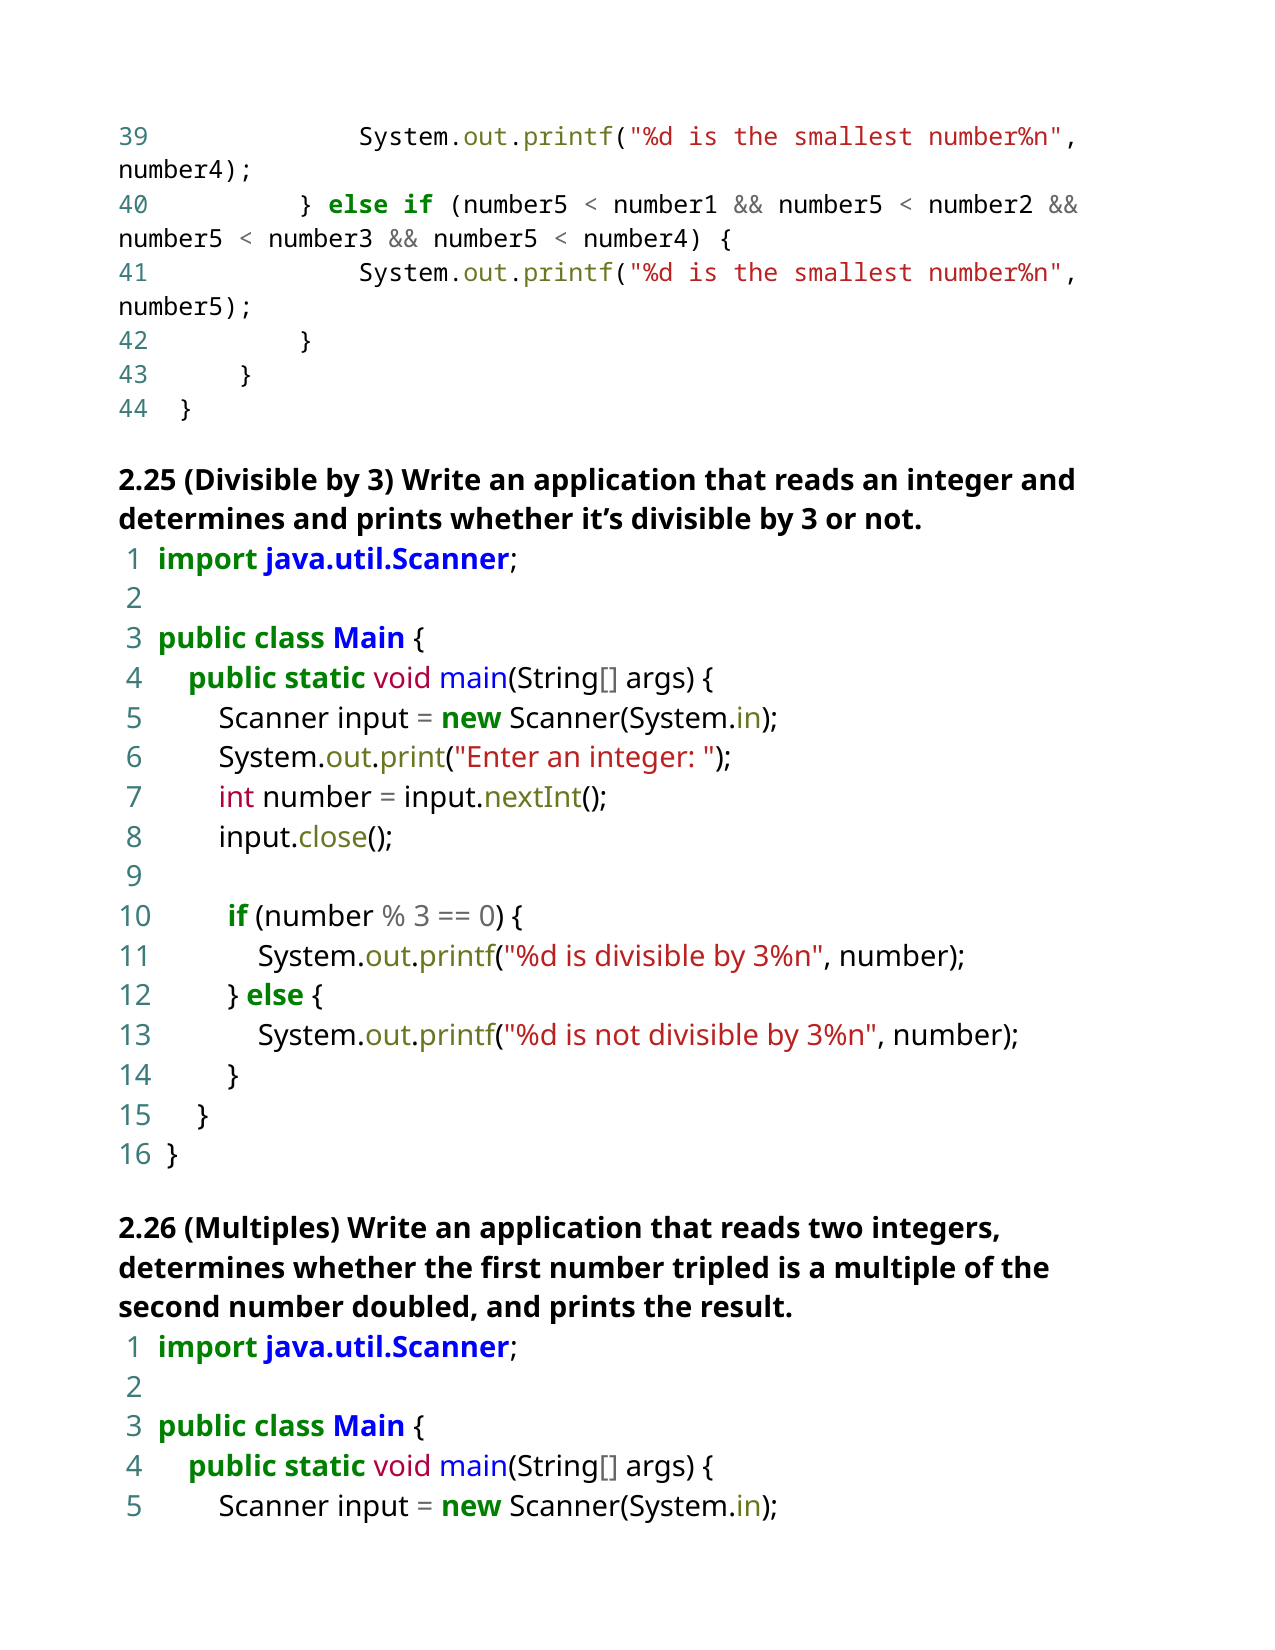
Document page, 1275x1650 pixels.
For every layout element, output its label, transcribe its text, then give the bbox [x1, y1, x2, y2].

text 3 public class Main { [118, 617, 1157, 657]
text 43 } [118, 357, 1157, 391]
text 2.26 (Multiples) Write an application that reads two integers, determines whether the first number tripled is a multiple of the second number doubled, and prints the result. [118, 1207, 1157, 1326]
text 4 public static void main(String[] args) { [118, 1445, 1157, 1485]
text 11 System.out.printf("%d is divisible by 3%n", number); [118, 935, 1157, 975]
text 12 } else { [118, 975, 1157, 1014]
text 42 } [118, 322, 1157, 357]
text 39 System.out.printf("%d is the smallest number%n", number4); [118, 118, 1157, 186]
text 2.25 (Divisible by 3) Write an application that reads an integer and determines and prints whether it’s divisible by 3 or not. [118, 459, 1157, 538]
text 44 } [118, 391, 1157, 425]
text 4 public static void main(String[] args) { [118, 657, 1157, 697]
text 2 [118, 578, 1157, 617]
text 8 input.close(); [118, 816, 1157, 856]
text 7 int number = input.nextInt(); [118, 776, 1157, 816]
text 41 System.out.printf("%d is the smallest number%n", number5); [118, 254, 1157, 322]
text 5 Scanner input = new Scanner(System.in); [118, 1485, 1157, 1525]
text 5 Scanner input = new Scanner(System.in); [118, 697, 1157, 737]
text 3 public class Main { [118, 1406, 1157, 1445]
text 6 System.out.print("Enter an integer: "); [118, 737, 1157, 776]
text 13 System.out.printf("%d is not divisible by 3%n", number); [118, 1014, 1157, 1054]
text 1 import java.util.Scanner; [118, 538, 1157, 578]
text 16 } [118, 1133, 1157, 1173]
text 9 [118, 856, 1157, 895]
text 14 } [118, 1054, 1157, 1094]
text 40 } else if (number5 < number1 && number5 < number2 && number5 < number3 && number5 < number4) { [118, 186, 1157, 254]
text 15 } [118, 1094, 1157, 1133]
text 10 if (number % 3 == 0) { [118, 895, 1157, 935]
text 1 import java.util.Scanner; [118, 1326, 1157, 1366]
text 2 [118, 1366, 1157, 1406]
